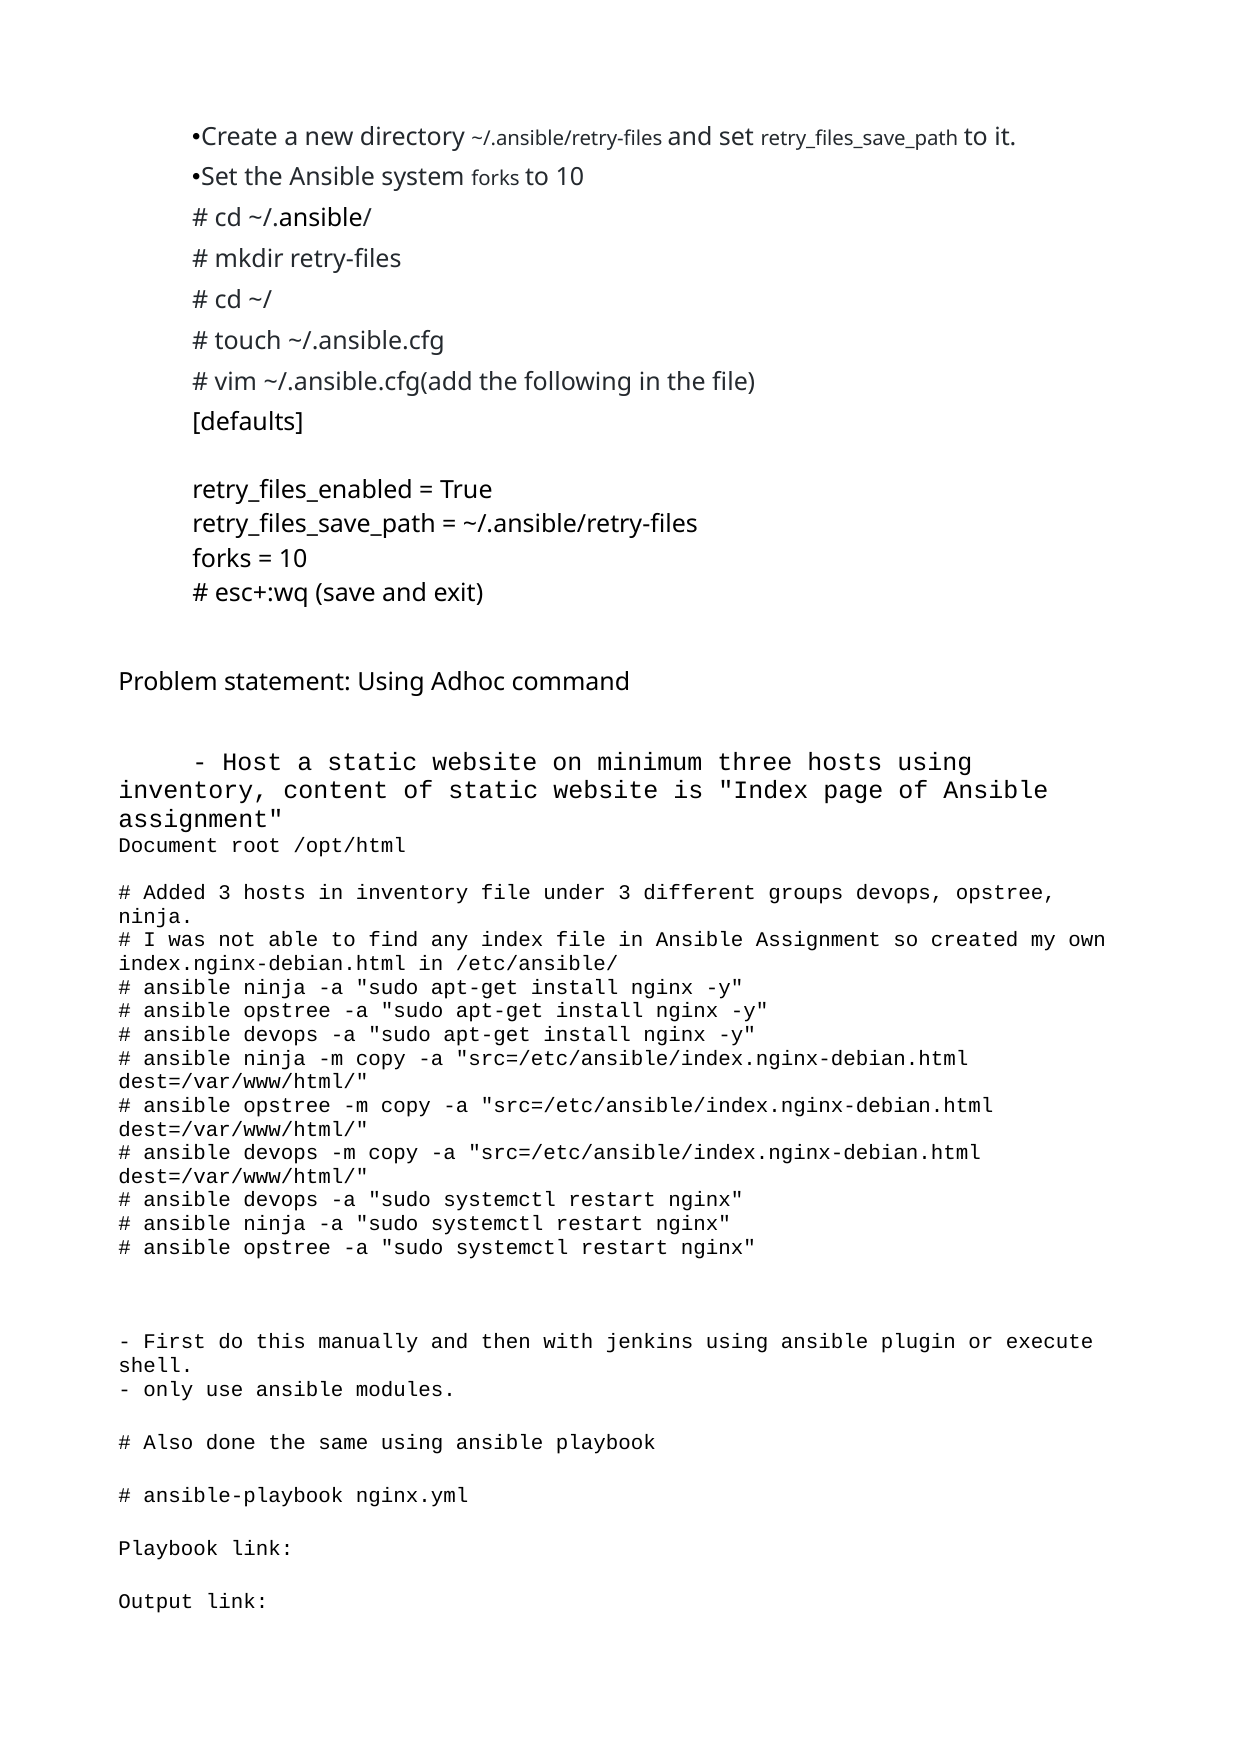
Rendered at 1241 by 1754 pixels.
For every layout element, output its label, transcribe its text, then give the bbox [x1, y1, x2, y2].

list # mkdir retry-files [118, 241, 1122, 275]
text Playbook link: [118, 1538, 1122, 1562]
list Create a new directory ~/.ansible/retry-files and set retry_files_save_path to it. [118, 118, 1122, 152]
text - First do this manually and then with jenkins using ansible plugin or execute shell. [118, 1331, 1122, 1379]
text forks = 10 [118, 540, 1122, 574]
text retry_files_save_path = ~/.ansible/retry-files [118, 506, 1122, 540]
text # I was not able to find any index file in Ansible Assignment so created my own index.nginx-debian.html in /etc/ansible/ [118, 929, 1122, 977]
text # Added 3 hosts in inventory file under 3 different groups devops, opstree, ninja. [118, 882, 1122, 929]
text # ansible ninja -a "sudo apt-get install nginx -y" [118, 977, 1122, 1000]
text [defaults] [118, 404, 1122, 438]
text # ansible ninja -a "sudo systemctl restart nginx" [118, 1213, 1122, 1237]
text # ansible devops -m copy -a "src=/etc/ansible/index.nginx-debian.html dest=/var/www/html/" [118, 1142, 1122, 1189]
list Set the Ansible system forks to 10 [118, 159, 1122, 193]
text # ansible opstree -a "sudo systemctl restart nginx" [118, 1237, 1122, 1260]
text retry_files_enabled = True [118, 472, 1122, 506]
list # touch ~/.ansible.cfg [118, 322, 1122, 356]
subtitle Problem statement: Using Adhoc command [118, 663, 1122, 697]
text # ansible devops -a "sudo systemctl restart nginx" [118, 1189, 1122, 1213]
text # Also done the same using ansible playbook [118, 1432, 1122, 1455]
list # cd ~/.ansible/ [118, 200, 1122, 234]
text # ansible opstree -m copy -a "src=/etc/ansible/index.nginx-debian.html dest=/var/www/html/" [118, 1095, 1122, 1142]
list # vim ~/.ansible.cfg(add the following in the file) [118, 363, 1122, 397]
text Document root /opt/html [118, 835, 1122, 858]
text # ansible ninja -m copy -a "src=/etc/ansible/index.nginx-debian.html dest=/var/www/html/" [118, 1048, 1122, 1095]
text # ansible-playbook nginx.yml [118, 1485, 1122, 1508]
text # ansible devops -a "sudo apt-get install nginx -y" [118, 1024, 1122, 1048]
text Output link: [118, 1591, 1122, 1615]
text - only use ansible modules. [118, 1379, 1122, 1402]
text # ansible opstree -a "sudo apt-get install nginx -y" [118, 1000, 1122, 1024]
text - Host a static website on minimum three hosts using inventory, content of static website is "Index page of Ansible assignment" [118, 744, 1122, 835]
text # esc+:wq (save and exit) [118, 574, 1122, 608]
list # cd ~/ [118, 281, 1122, 316]
